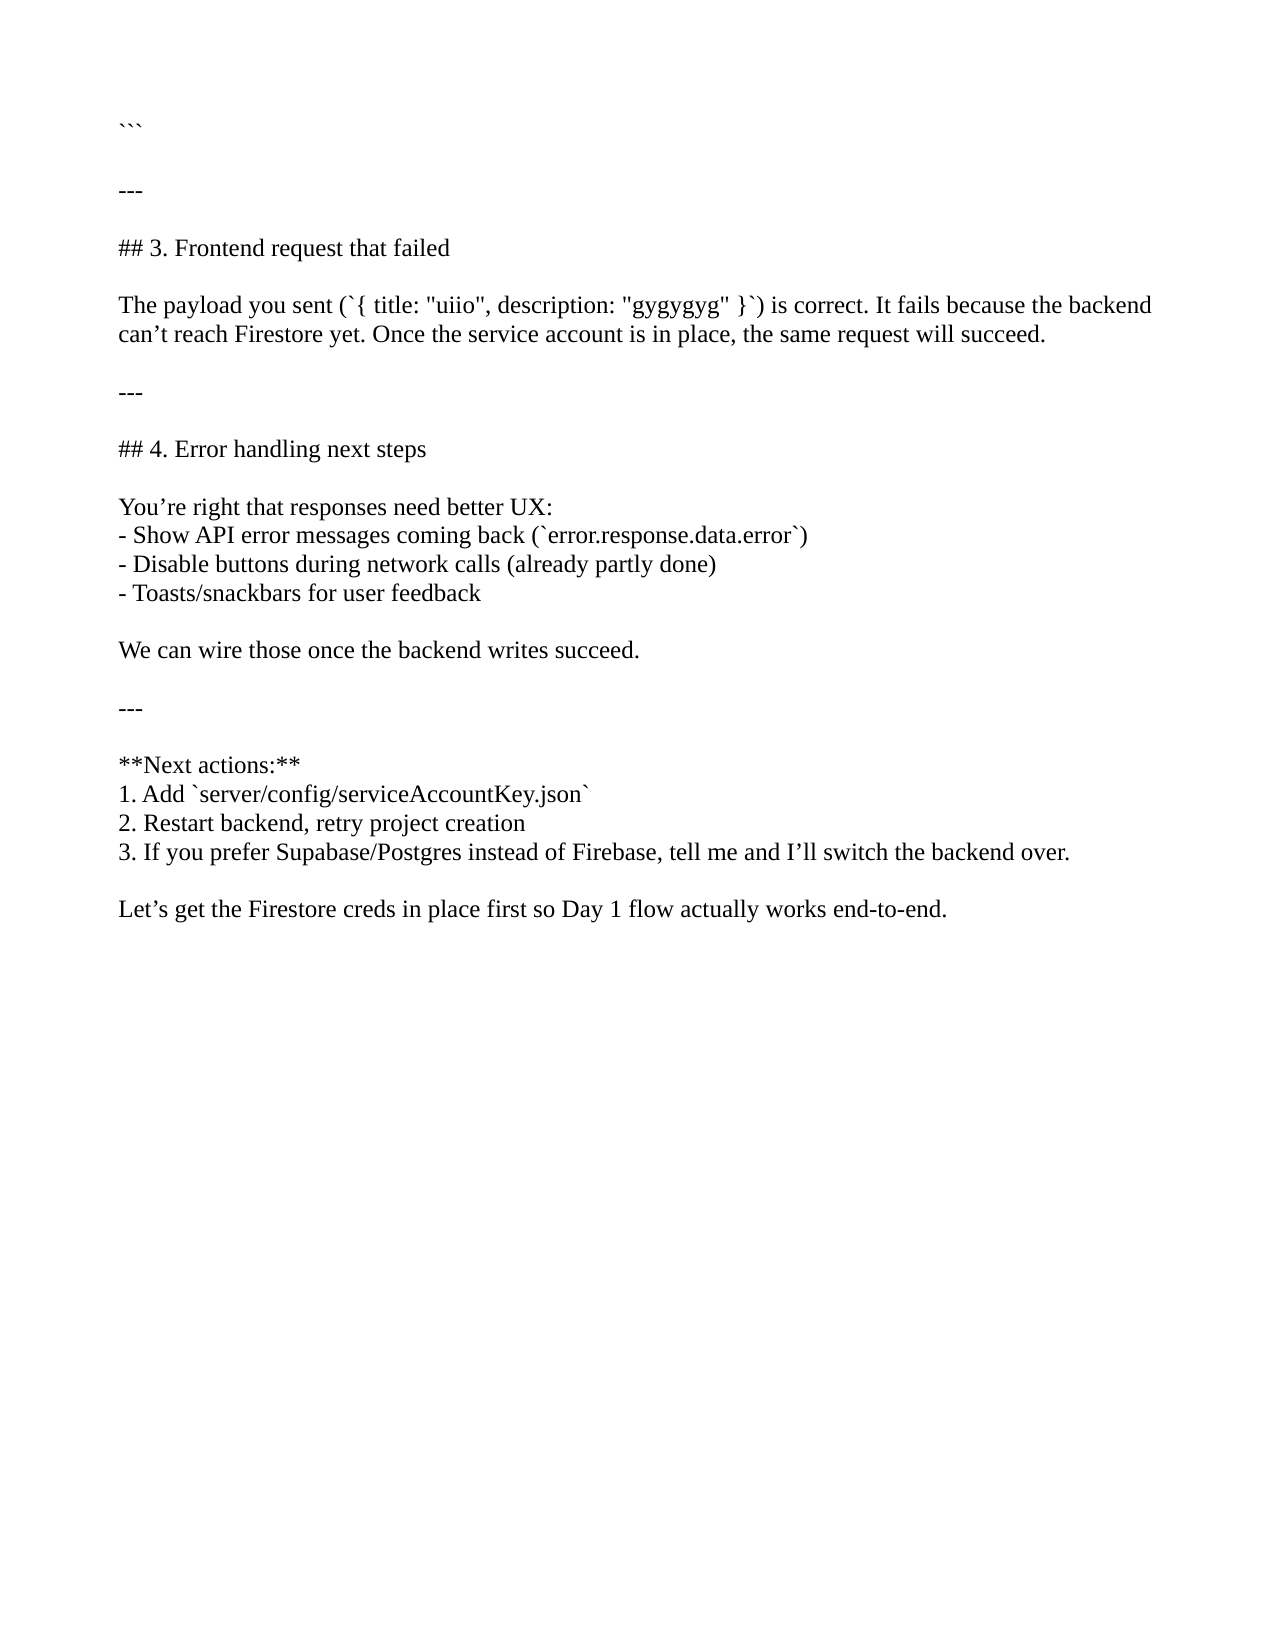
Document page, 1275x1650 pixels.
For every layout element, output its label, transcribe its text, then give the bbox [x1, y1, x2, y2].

text ``` --- ## 3. Frontend request that failed The payload you sent (`{ title: "uiio", description: "gygygyg" }`) is correct. It fails because the backend can’t reach Firestore yet. Once the service account is in place, the same request will succeed. --- ## 4. Error handling next steps You’re right that responses need better UX: - Show API error messages coming back (`error.response.data.error`) - Disable buttons during network calls (already partly done) - Toasts/snackbars for user feedback We can wire those once the backend writes succeed. --- **Next actions:** 1. Add `server/config/serviceAccountKey.json` 2. Restart backend, retry project creation 3. If you prefer Supabase/Postgres instead of Firebase, tell me and I’ll switch the backend over. Let’s get the Firestore creds in place first so Day 1 flow actually works end-to-end. [118, 118, 1157, 923]
